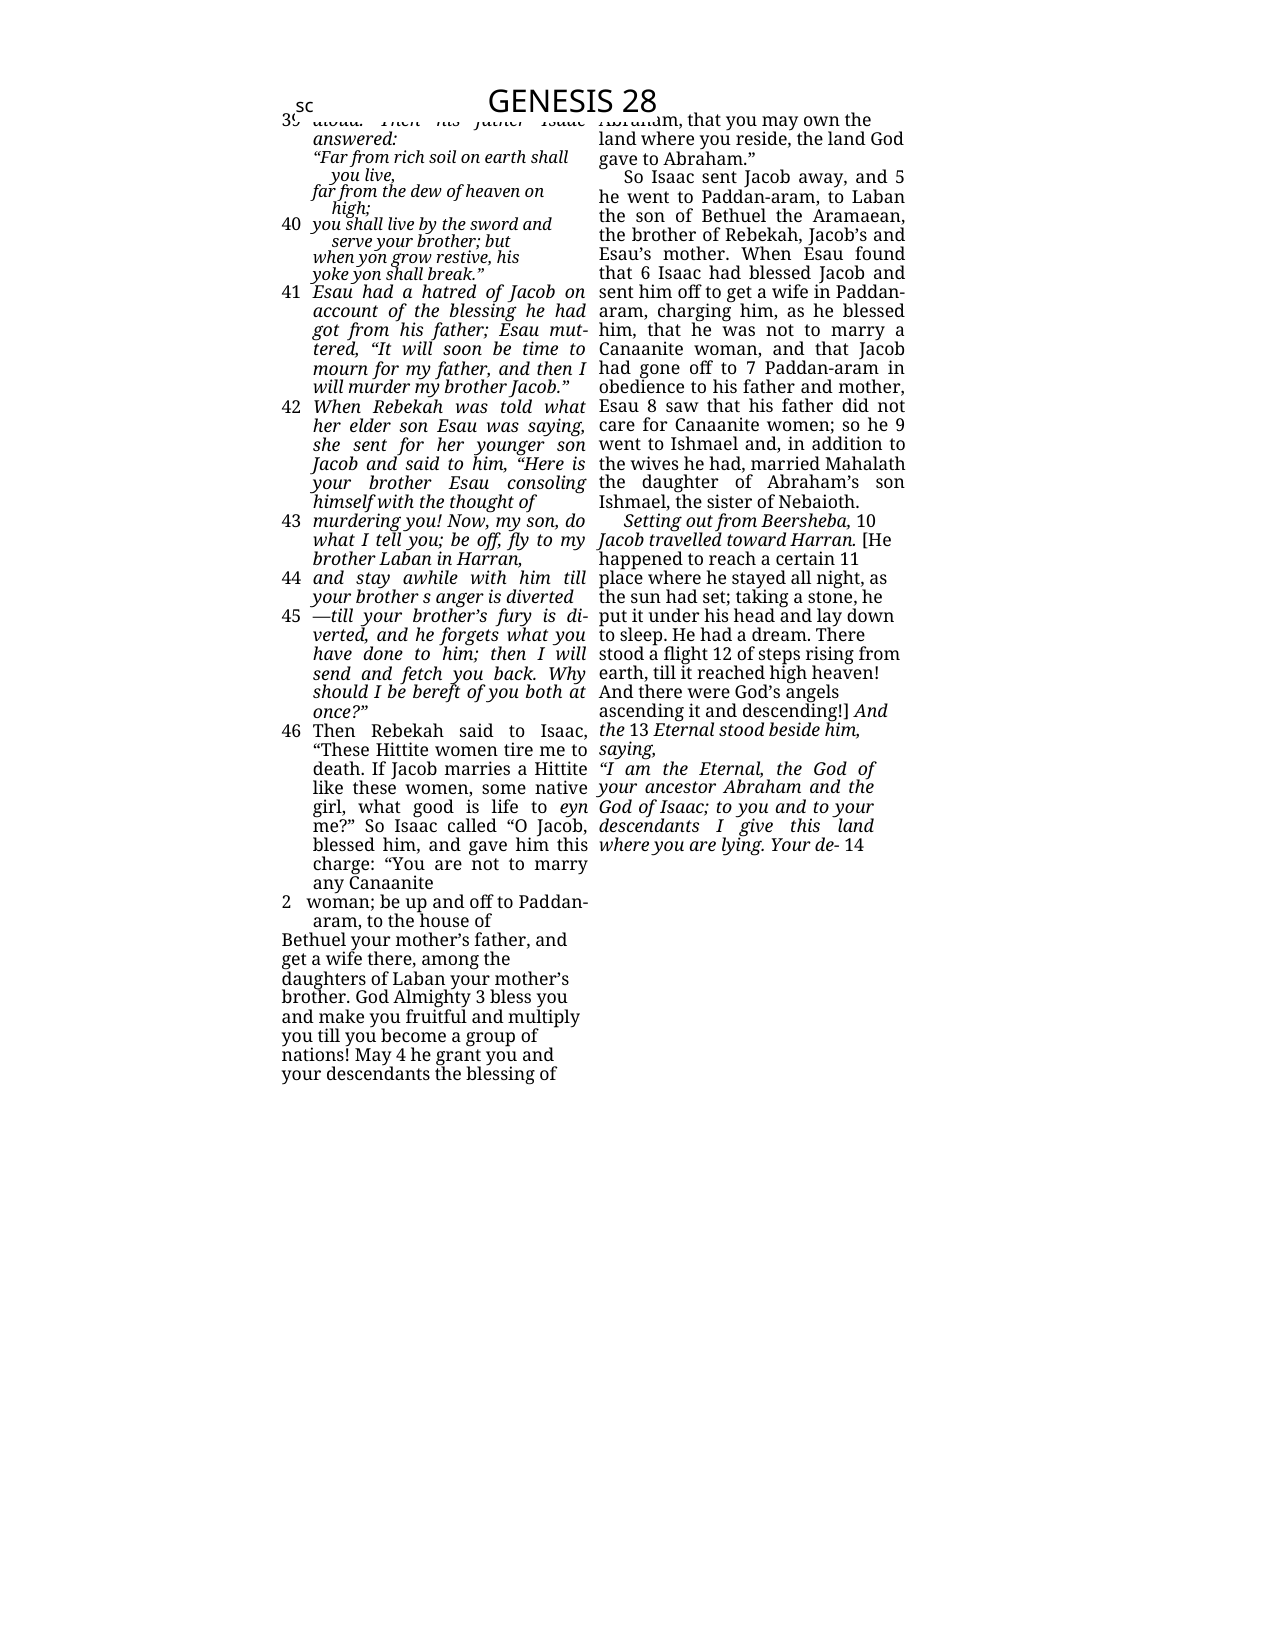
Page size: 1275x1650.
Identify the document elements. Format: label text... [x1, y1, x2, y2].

list you shall live by the sword and [281, 218, 588, 234]
list and stay awhile with him till your brother s anger is diverted [281, 569, 588, 607]
list Then Rebekah said to Isaac, “These Hittite women tire me to death. If Jacob marries a Hittite like these women, some native girl, what good is life to eyn me?” So Isaac called “O Jacob, blessed him, and gave him this charge: “You are not to marry any Canaanite [281, 722, 588, 893]
text Bethuel your mother’s father, and get a wife there, among the daughters of Laban your mother’s brother. God Almighty 3 bless you and make you fruitful and multiply you till you be­come a group of nations! May 4 he grant you and your descend­ants the blessing of Abraham, that you may own the land where you reside, the land God gave to Abraham.” [281, 932, 588, 1084]
text So Isaac sent Jacob away, and 5 he went to Paddan-aram, to Laban the son of Bethuel the Aramaean, the brother of Re­bekah, Jacob’s and Esau’s mother. When Esau found that 6 Isaac had blessed Jacob and sent him off to get a wife in Paddan-aram, charging him, as he blessed him, that he was not to marry a Canaanite woman, and that Jacob had gone off to 7 Paddan-aram in obedience to his father and mother, Esau 8 saw that his father did not care for Canaanite women; so he 9 went to Ishmael and, in addi­tion to the wives he had, mar­ried Mahalath the daughter of Abraham’s son Ishmael, the sister of Nebaioth. [599, 169, 906, 512]
text Bethuel your mother’s father, and get a wife there, among the daughters of Laban your mother’s brother. God Almighty 3 bless you and make you fruitful and multiply you till you be­come a group of nations! May 4 he grant you and your descend­ants the blessing of Abraham, that you may own the land where you reside, the land God gave to Abraham.” [599, 112, 906, 169]
list murdering you! Now, my son, do what I tell you; be off, fly to my brother Laban in Harran, [281, 512, 588, 569]
text Setting out from Beersheba, 10 Jacob travelled toward Harran. [He happened to reach a certain 11 place where he stayed all night, as the sun had set; taking a stone, he put it under his head and lay down to sleep. He had a dream. There stood a flight 12 of steps rising from earth, till it reached high heaven! And there were God’s angels ascend­ing it and descending!] And the 13 Eternal stood beside him, saying, [599, 512, 906, 760]
list —till your brother’s fury is di­verted, and he forgets what you have done to him; then I will send and fetch you back. Why should I be bereft of you both at once?” [281, 607, 588, 722]
list aloud. Then his father Isaac answered: [281, 112, 588, 150]
text “Far from rich soil on earth shall you live, [313, 150, 588, 185]
text far from the dew of heaven on high; [313, 185, 588, 218]
list Esau had a hatred of Jacob on account of the blessing he had got from his father; Esau mut­tered, “It will soon be time to mourn for my father, and then I will murder my brother Jacob.” [281, 283, 588, 398]
text “I am the Eternal, the God of your ancestor Abraham and the God of Isaac; to you and to your descendants I give this land where you are lying. Your de- 14 [599, 760, 876, 855]
list When Rebekah was told what her elder son Esau was saying, she sent for her younger son Jacob and said to him, “Here is your brother Esau consoling himself with the thought of [281, 398, 588, 512]
list woman; be up and off to Pad­dan-aram, to the house of [281, 893, 588, 932]
text serve your brother; but when yon grow restive, his yoke yon shall break.” [313, 234, 540, 283]
